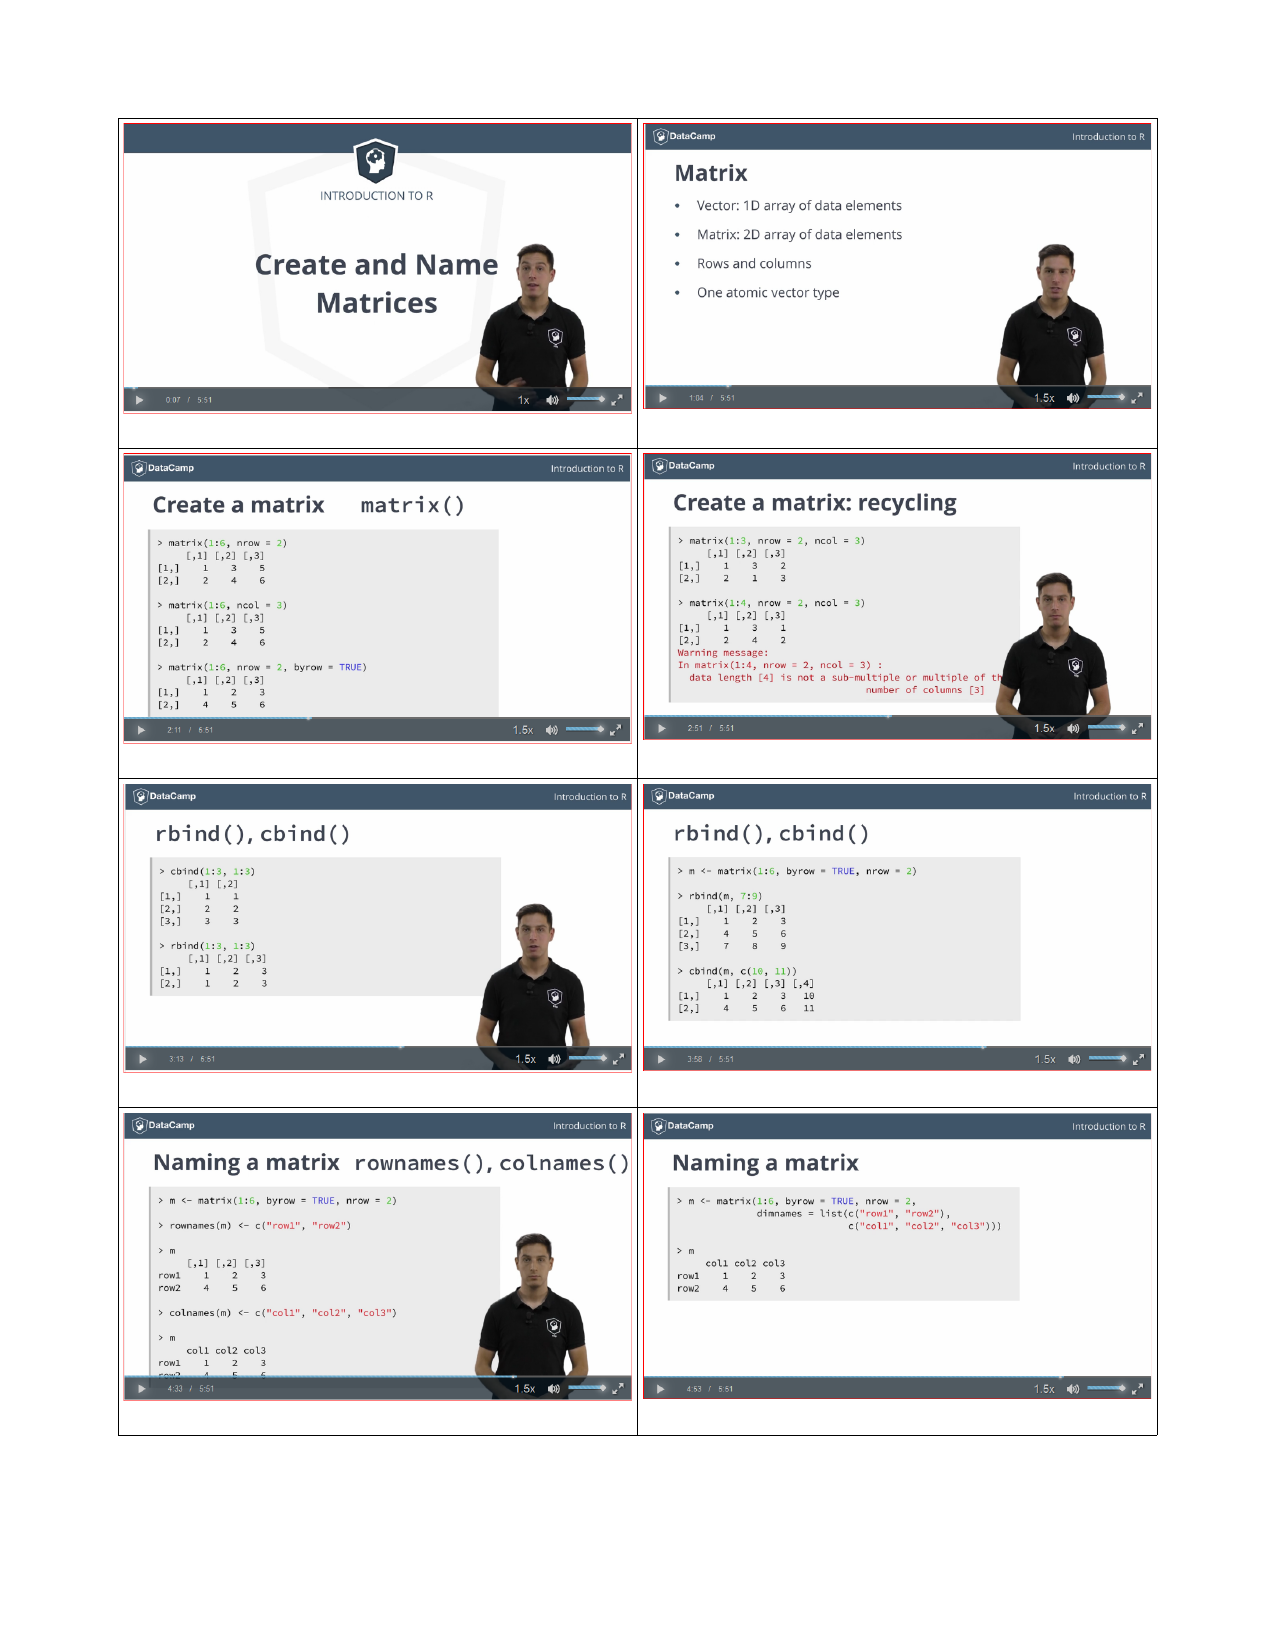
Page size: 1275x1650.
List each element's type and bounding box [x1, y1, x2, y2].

table_cell [638, 779, 1157, 1107]
table_cell [638, 1108, 1157, 1435]
picture [643, 453, 1152, 740]
picture [643, 784, 1152, 1071]
table_cell [119, 1108, 637, 1435]
table_header [638, 119, 1157, 448]
table_cell [119, 779, 637, 1107]
picture [123, 784, 632, 1073]
table_header [119, 119, 637, 448]
table_cell [119, 449, 637, 778]
picture [643, 123, 1152, 409]
picture [643, 1113, 1152, 1399]
table_cell [638, 449, 1157, 778]
picture [123, 453, 632, 744]
picture [123, 123, 632, 414]
picture [123, 1113, 632, 1401]
